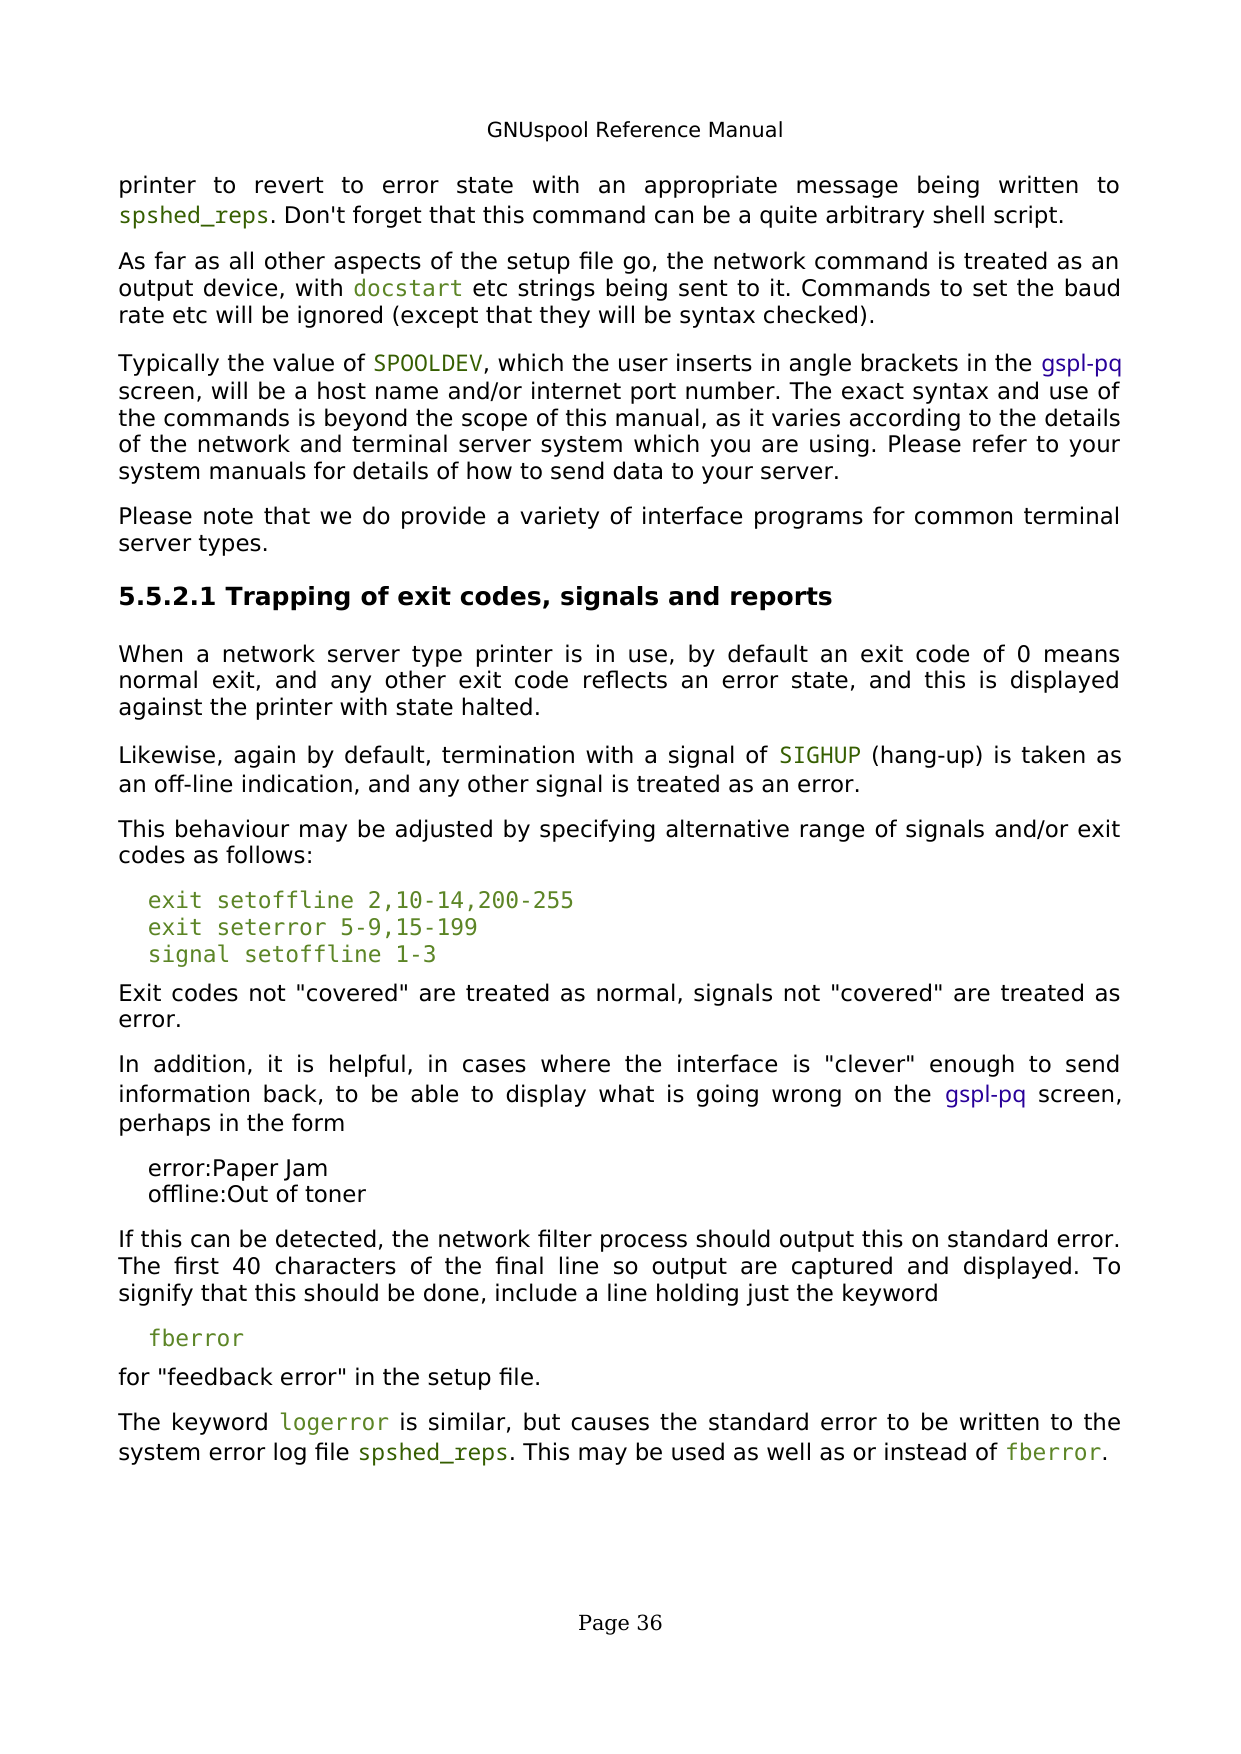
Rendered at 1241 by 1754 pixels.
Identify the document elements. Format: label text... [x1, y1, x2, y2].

text error:Paper Jam offline:Out of toner [148, 1155, 1122, 1208]
subtitle Trapping of exit codes, signals and reports [118, 582, 1122, 611]
text As far as all other aspects of the setup file go, the network command is treated as an output device, with docstart etc strings being sent to it. Commands to set the baud rate etc will be ignored (except that they will be syntax checked). [118, 248, 1122, 328]
text When a network server type printer is in use, by default an exit code of 0 means normal exit, and any other exit code reflects an error state, and this is displayed against the printer with state halted. [118, 641, 1122, 721]
text fberror [148, 1325, 1122, 1352]
text printer to revert to error state with an appropriate message being written to spshed_reps. Don't forget that this command can be a quite arbitrary shell script. [118, 172, 1122, 230]
text The keyword logerror is similar, but causes the standard error to be written to the system error log file spshed_reps. This may be used as well as or instead of fberror. [118, 1409, 1122, 1467]
text This behaviour may be adjusted by specifying alternative range of signals and/or exit codes as follows: [118, 816, 1122, 869]
text Exit codes not "covered" are treated as normal, signals not "covered" are treated as error. [118, 980, 1122, 1033]
text exit setoffline 2,10-14,200-255 exit seterror 5-9,15-199 signal setoffline 1-3 [148, 888, 1122, 968]
text In addition, it is helpful, in cases where the interface is "clever" enough to send information back, to be able to display what is going wrong on the gspl-pq screen, perhaps in the form [118, 1052, 1122, 1136]
text If this can be detected, the network filter process should output this on standard error. The first 40 characters of the final line so output are captured and displayed. To signify that this should be done, include a line holding just the keyword [118, 1227, 1122, 1307]
text Please note that we do provide a variety of interface programs for common terminal server types. [118, 503, 1122, 557]
text Typically the value of SPOOLDEV, which the user inserts in angle brackets in the gspl-pq screen, will be a host name and/or internet port number. The exact syntax and use of the commands is beyond the scope of this manual, as it varies according to the details of the network and terminal server system which you are using. Please refer to your system manuals for details of how to send data to your server. [118, 347, 1122, 485]
text for "feedback error" in the setup file. [118, 1364, 1122, 1391]
text Likewise, again by default, termination with a signal of SIGHUP (hang-up) is taken as an off-line indication, and any other signal is treated as an error. [118, 739, 1122, 797]
